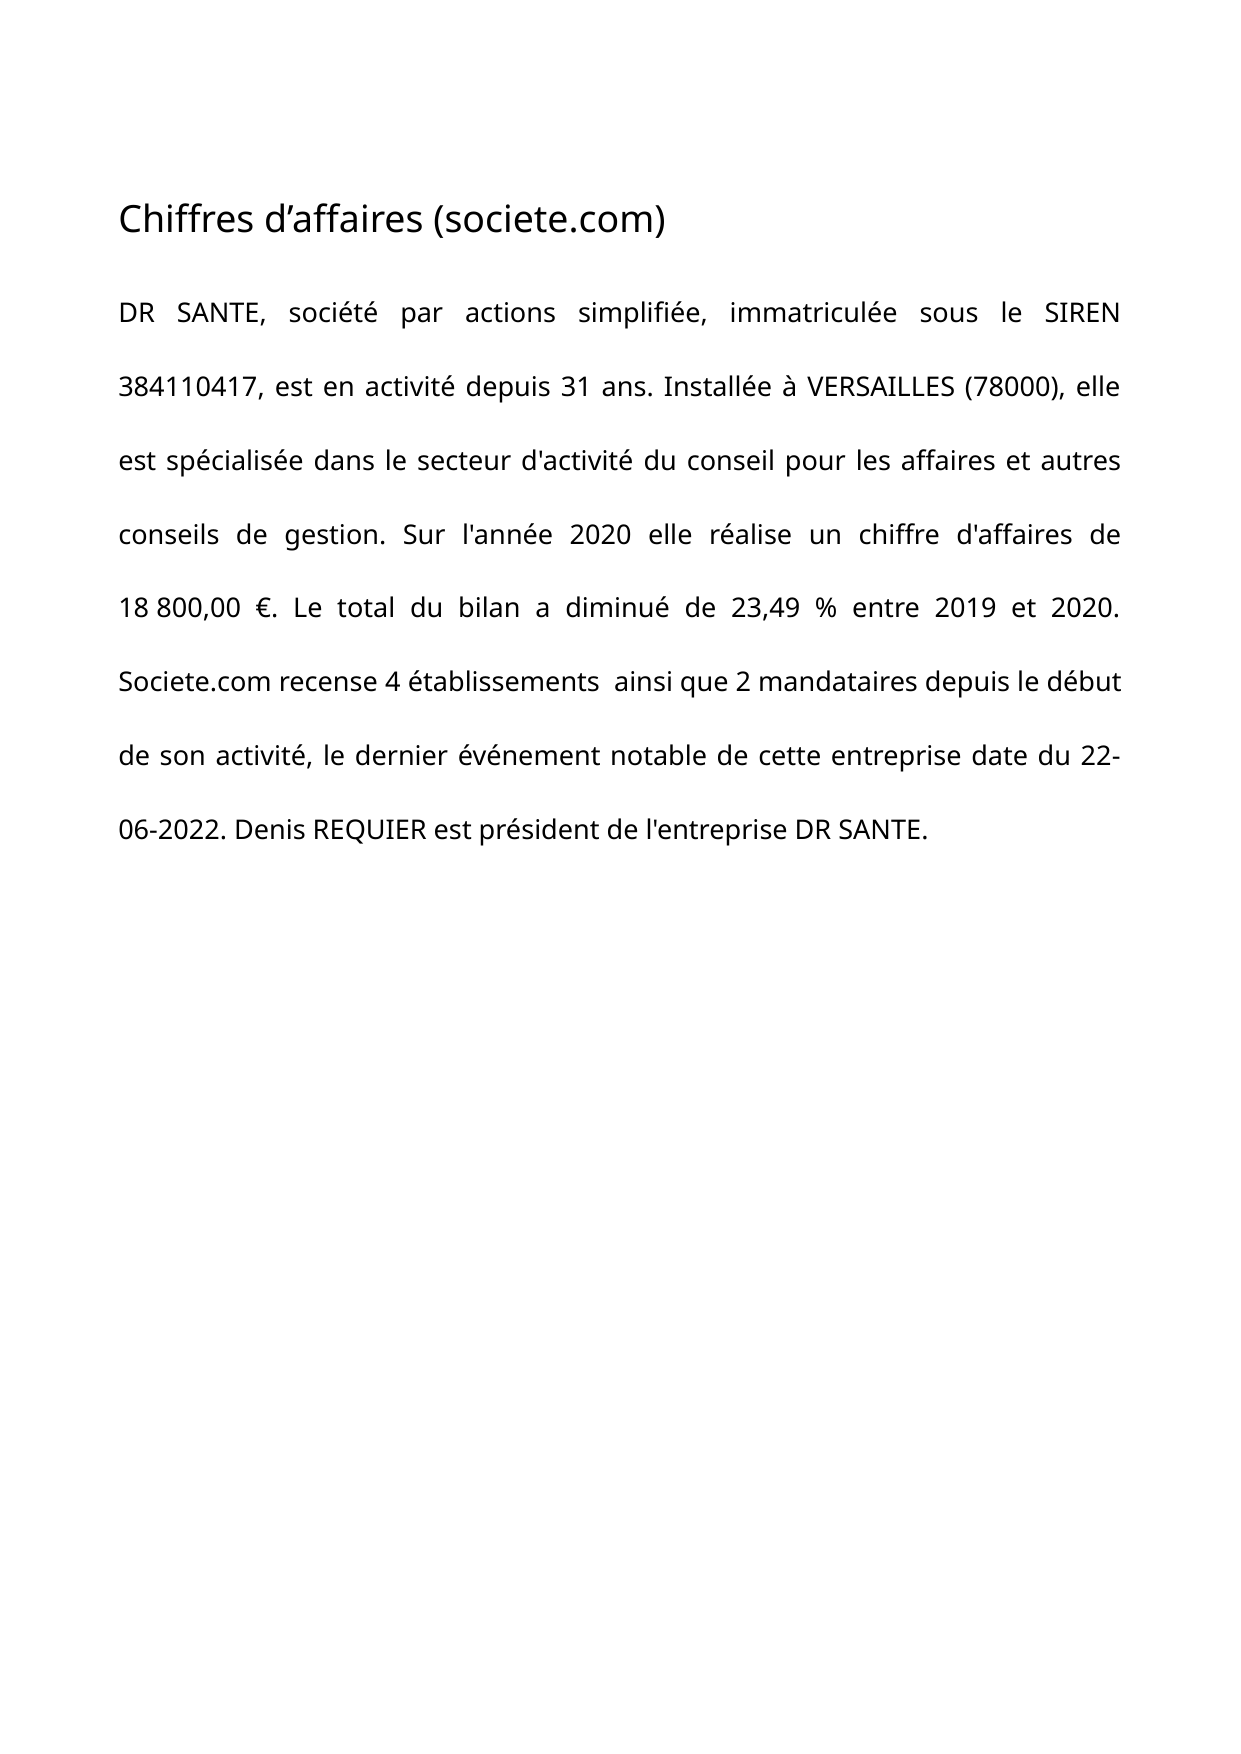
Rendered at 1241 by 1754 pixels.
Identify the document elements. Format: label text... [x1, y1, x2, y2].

text Chiffres d’affaires (societe.com) [118, 192, 1122, 243]
text DR SANTE, société par actions simplifiée, immatriculée sous le SIREN 384110417, est en activité depuis 31 ans. Installée à VERSAILLES (78000), elle est spécialisée dans le secteur d'activité du conseil pour les affaires et autres conseils de gestion. Sur l'année 2020 elle réalise un chiffre d'affaires de 18 800,00 €. Le total du bilan a diminué de 23,49 % entre 2019 et 2020. Societe.com recense 4 établissements ainsi que 2 mandataires depuis le début de son activité, le dernier événement notable de cette entreprise date du 22-06-2022. Denis REQUIER est président de l'entreprise DR SANTE. [118, 294, 1122, 847]
